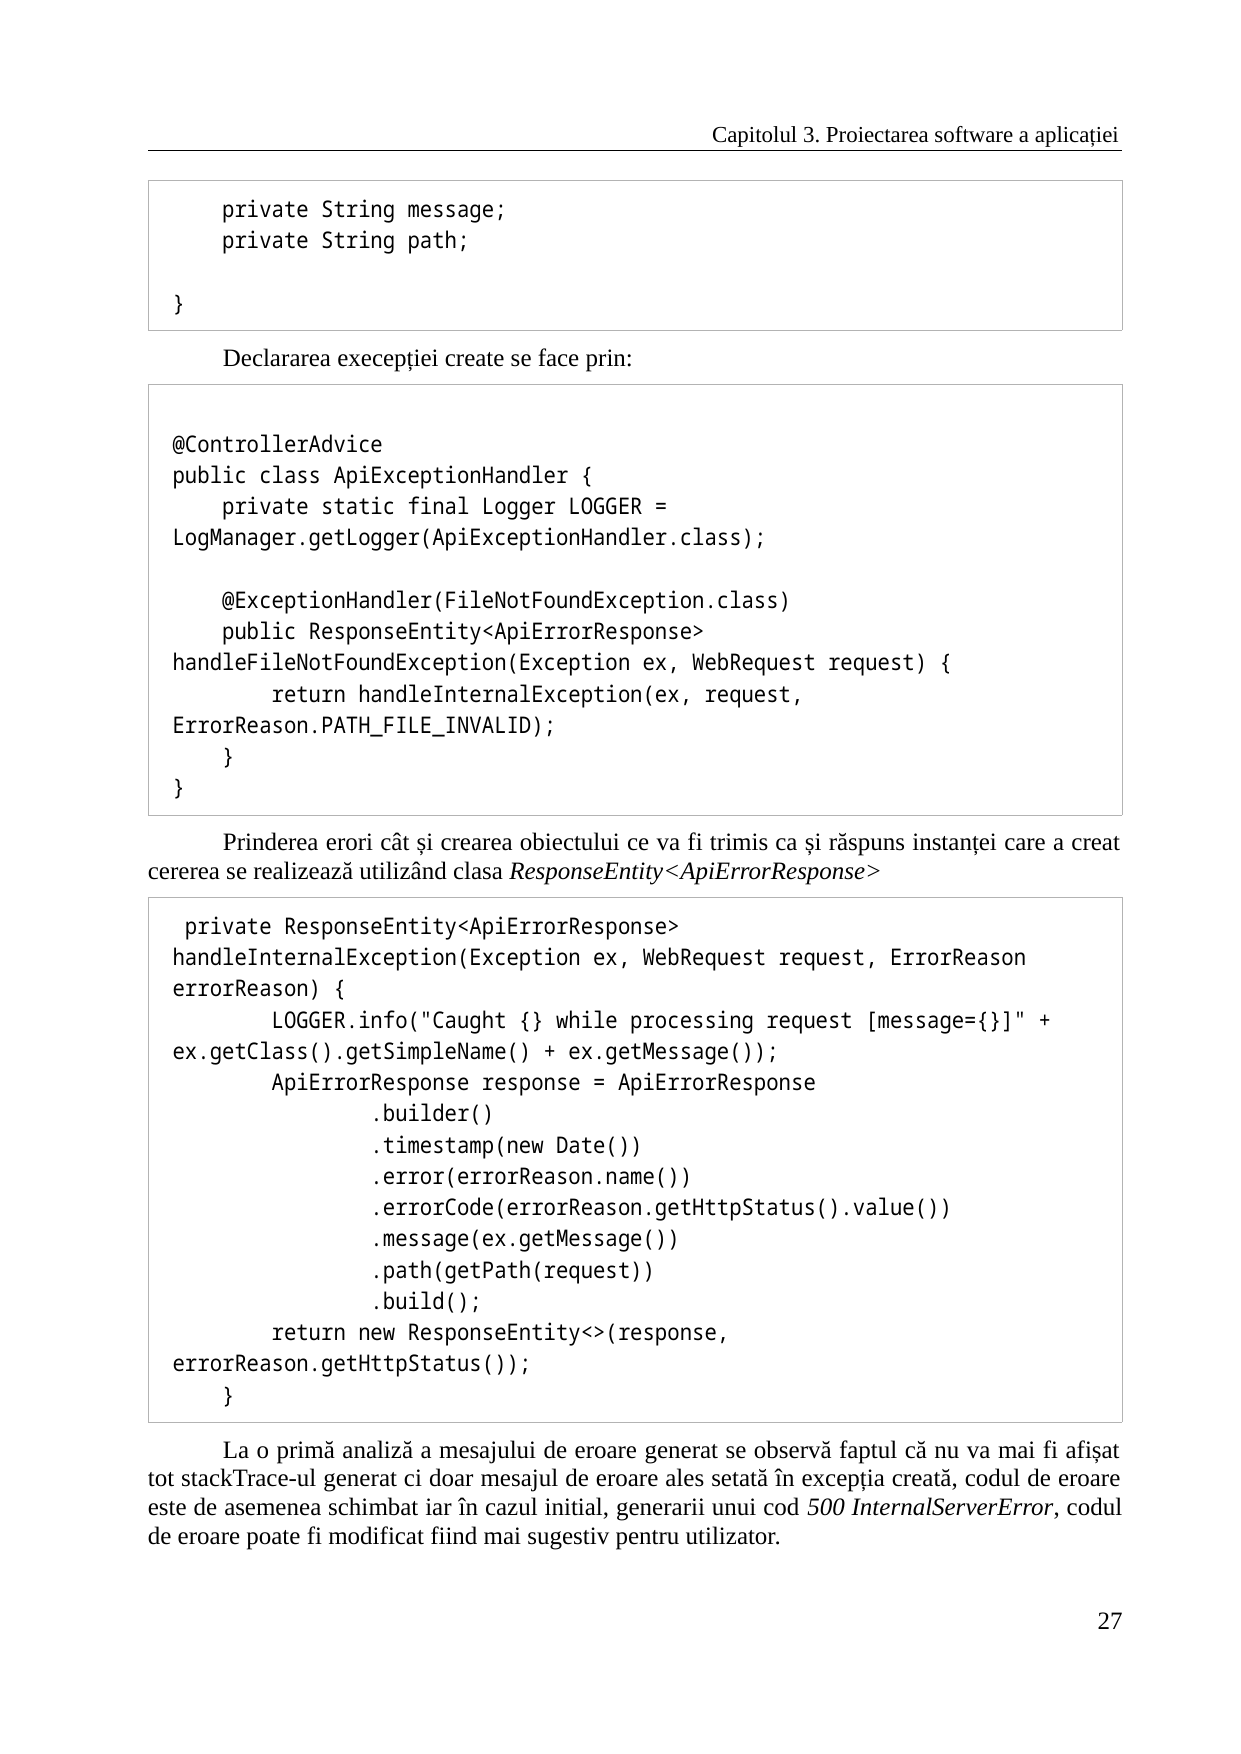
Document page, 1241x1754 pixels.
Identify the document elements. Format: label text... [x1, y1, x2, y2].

text .message(ex.getMessage()) [149, 1210, 1122, 1241]
text public ResponseEntity<ApiErrorResponse> handleFileNotFoundException(Exception ex, WebRequest request) { [149, 602, 1122, 665]
text private String path; [149, 211, 1122, 255]
text } [149, 727, 1122, 759]
text .path(getPath(request)) [149, 1241, 1122, 1272]
text return handleInternalException(ex, request, ErrorReason.PATH_FILE_INVALID); [149, 665, 1122, 727]
text .error(errorReason.name()) [149, 1147, 1122, 1178]
text private ResponseEntity<ApiErrorResponse> handleInternalException(Exception ex, WebRequest request, ErrorReason errorReason) { [149, 898, 1122, 991]
text La o primă analiză a mesajului de eroare generat se observă faptul că nu va mai fi afișat tot stackTrace-ul generat ci doar mesajul de eroare ales setată în excepția creată, codul de eroare este de asemenea schimbat iar în cazul initial, generarii unui cod 500 InternalServerError, codul de eroare poate fi modificat fiind mai sugestiv pentru utilizator. [148, 1435, 1122, 1550]
text .builder() [149, 1085, 1122, 1116]
text @ControllerAdvice [149, 415, 1122, 446]
text return new ResponseEntity<>(response, errorReason.getHttpStatus()); [149, 1303, 1122, 1366]
text } [149, 1366, 1122, 1422]
text .errorCode(errorReason.getHttpStatus().value()) [149, 1178, 1122, 1210]
text LOGGER.info("Caught {} while processing request [message={}]" + ex.getClass().getSimpleName() + ex.getMessage()); [149, 991, 1122, 1053]
text Declararea execepției create se face prin: [148, 343, 1122, 371]
text public class ApiExceptionHandler { [149, 446, 1122, 477]
text } [149, 274, 1122, 330]
text } [149, 759, 1122, 815]
text .timestamp(new Date()) [149, 1116, 1122, 1147]
text .build(); [149, 1272, 1122, 1303]
text Prinderea erori cât și crearea obiectului ce va fi trimis ca și răspuns instanței care a creat cererea se realizează utilizând clasa ResponseEntity<ApiErrorResponse> [148, 827, 1122, 885]
text private String message; [149, 181, 1122, 211]
text private static final Logger LOGGER = LogManager.getLogger(ApiExceptionHandler.class); [149, 477, 1122, 552]
text @ExceptionHandler(FileNotFoundException.class) [149, 571, 1122, 602]
text ApiErrorResponse response = ApiErrorResponse [149, 1053, 1122, 1085]
